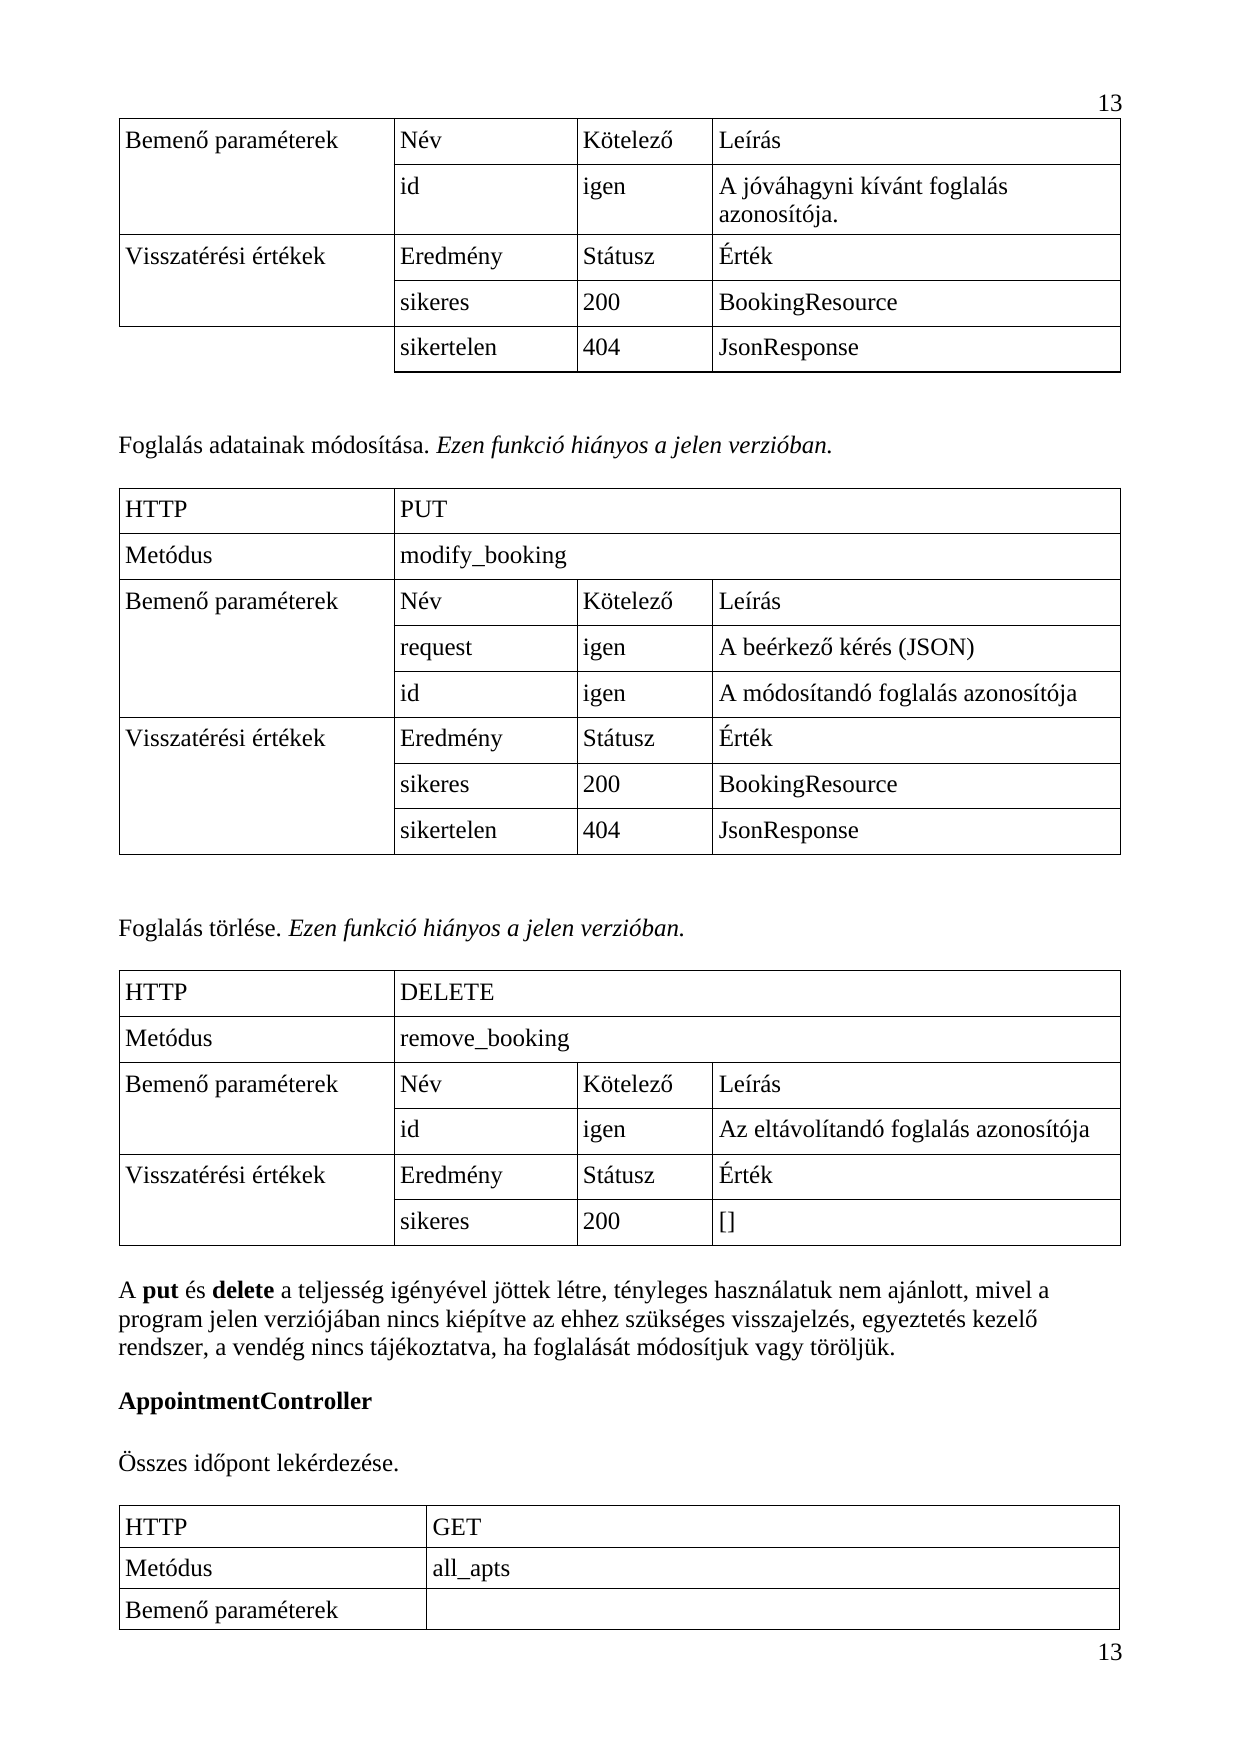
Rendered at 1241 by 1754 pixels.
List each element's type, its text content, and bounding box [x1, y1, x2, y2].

table_cell Státusz [578, 718, 712, 762]
table_cell 200 [578, 1200, 712, 1245]
table_cell igen [578, 1109, 712, 1153]
table_cell JsonResponse [713, 327, 1120, 371]
table_cell BookingResource [713, 764, 1120, 808]
table_cell [] [713, 1200, 1120, 1245]
table_cell Bemenő paraméterek [120, 119, 394, 234]
table_header HTTP [120, 1506, 426, 1547]
table_cell Státusz [578, 1155, 712, 1199]
table_cell A beérkező kérés (JSON) [713, 626, 1120, 671]
table_cell Eredmény [395, 235, 577, 280]
table_cell sikertelen [395, 809, 577, 854]
table_cell Érték [713, 1155, 1120, 1199]
table_cell id [395, 165, 577, 234]
table_cell Név [395, 1063, 577, 1108]
table_cell 200 [578, 764, 712, 808]
table_cell remove_booking [395, 1017, 1120, 1062]
table_cell Kötelező [578, 1063, 712, 1108]
table_cell Visszatérési értékek [120, 1155, 394, 1245]
table_cell id [395, 672, 577, 717]
table_cell Leírás [713, 119, 1120, 164]
table_cell Leírás [713, 1063, 1120, 1108]
table_header HTTP [120, 489, 394, 533]
text Foglalás adatainak módosítása. Ezen funkció hiányos a jelen verzióban. [118, 430, 1122, 459]
table_cell Kötelező [578, 119, 712, 164]
table_cell Bemenő paraméterek [120, 1063, 394, 1153]
table_header PUT [395, 489, 1120, 533]
table_cell Visszatérési értékek [120, 718, 394, 854]
table_cell sikeres [395, 281, 577, 326]
table_cell 404 [578, 327, 712, 371]
table_cell Név [395, 119, 577, 164]
table_cell A jóváhagyni kívánt foglalás azonosítója. [713, 165, 1120, 234]
table_header HTTP [120, 971, 394, 1016]
table_cell 200 [578, 281, 712, 326]
table_cell Visszatérési értékek [120, 235, 394, 326]
table_cell Eredmény [395, 1155, 577, 1199]
table_cell Név [395, 580, 577, 625]
table_header GET [427, 1506, 1119, 1547]
table_header DELETE [395, 971, 1120, 1016]
table_cell Bemenő paraméterek [120, 580, 394, 717]
table_cell Bemenő paraméterek [120, 1589, 426, 1629]
table_cell 404 [578, 809, 712, 854]
table_cell sikeres [395, 764, 577, 808]
table_cell igen [578, 672, 712, 717]
subtitle AppointmentController [118, 1386, 1122, 1415]
table_cell [427, 1589, 1119, 1629]
table_cell Metódus [120, 1548, 426, 1588]
table_cell request [395, 626, 577, 671]
text A put és delete a teljesség igényével jöttek létre, tényleges használatuk nem ajánlott, mivel a program jelen verziójában nincs kiépítve az ehhez szükséges visszajelzés, egyeztetés kezelő rendszer, a vendég nincs tájékoztatva, ha foglalását módosítjuk vagy töröljük. [118, 1275, 1122, 1361]
table_cell A módosítandó foglalás azonosítója [713, 672, 1120, 717]
table_cell id [395, 1109, 577, 1153]
table_cell Az eltávolítandó foglalás azonosítója [713, 1109, 1120, 1153]
table_cell Leírás [713, 580, 1120, 625]
table_cell Kötelező [578, 580, 712, 625]
text Összes időpont lekérdezése. [118, 1448, 1122, 1477]
table_cell sikeres [395, 1200, 577, 1245]
table_cell Érték [713, 718, 1120, 762]
table_cell BookingResource [713, 281, 1120, 326]
text Foglalás törlése. Ezen funkció hiányos a jelen verzióban. [118, 913, 1122, 941]
table_cell Státusz [578, 235, 712, 280]
table_cell igen [578, 626, 712, 671]
table_cell Érték [713, 235, 1120, 280]
table_cell all_apts [427, 1548, 1119, 1588]
table_cell sikertelen [395, 327, 577, 371]
table_cell igen [578, 165, 712, 234]
table_cell Metódus [120, 534, 394, 579]
table_cell JsonResponse [713, 809, 1120, 854]
table_cell Metódus [120, 1017, 394, 1062]
table_cell modify_booking [395, 534, 1120, 579]
table_cell Eredmény [395, 718, 577, 762]
